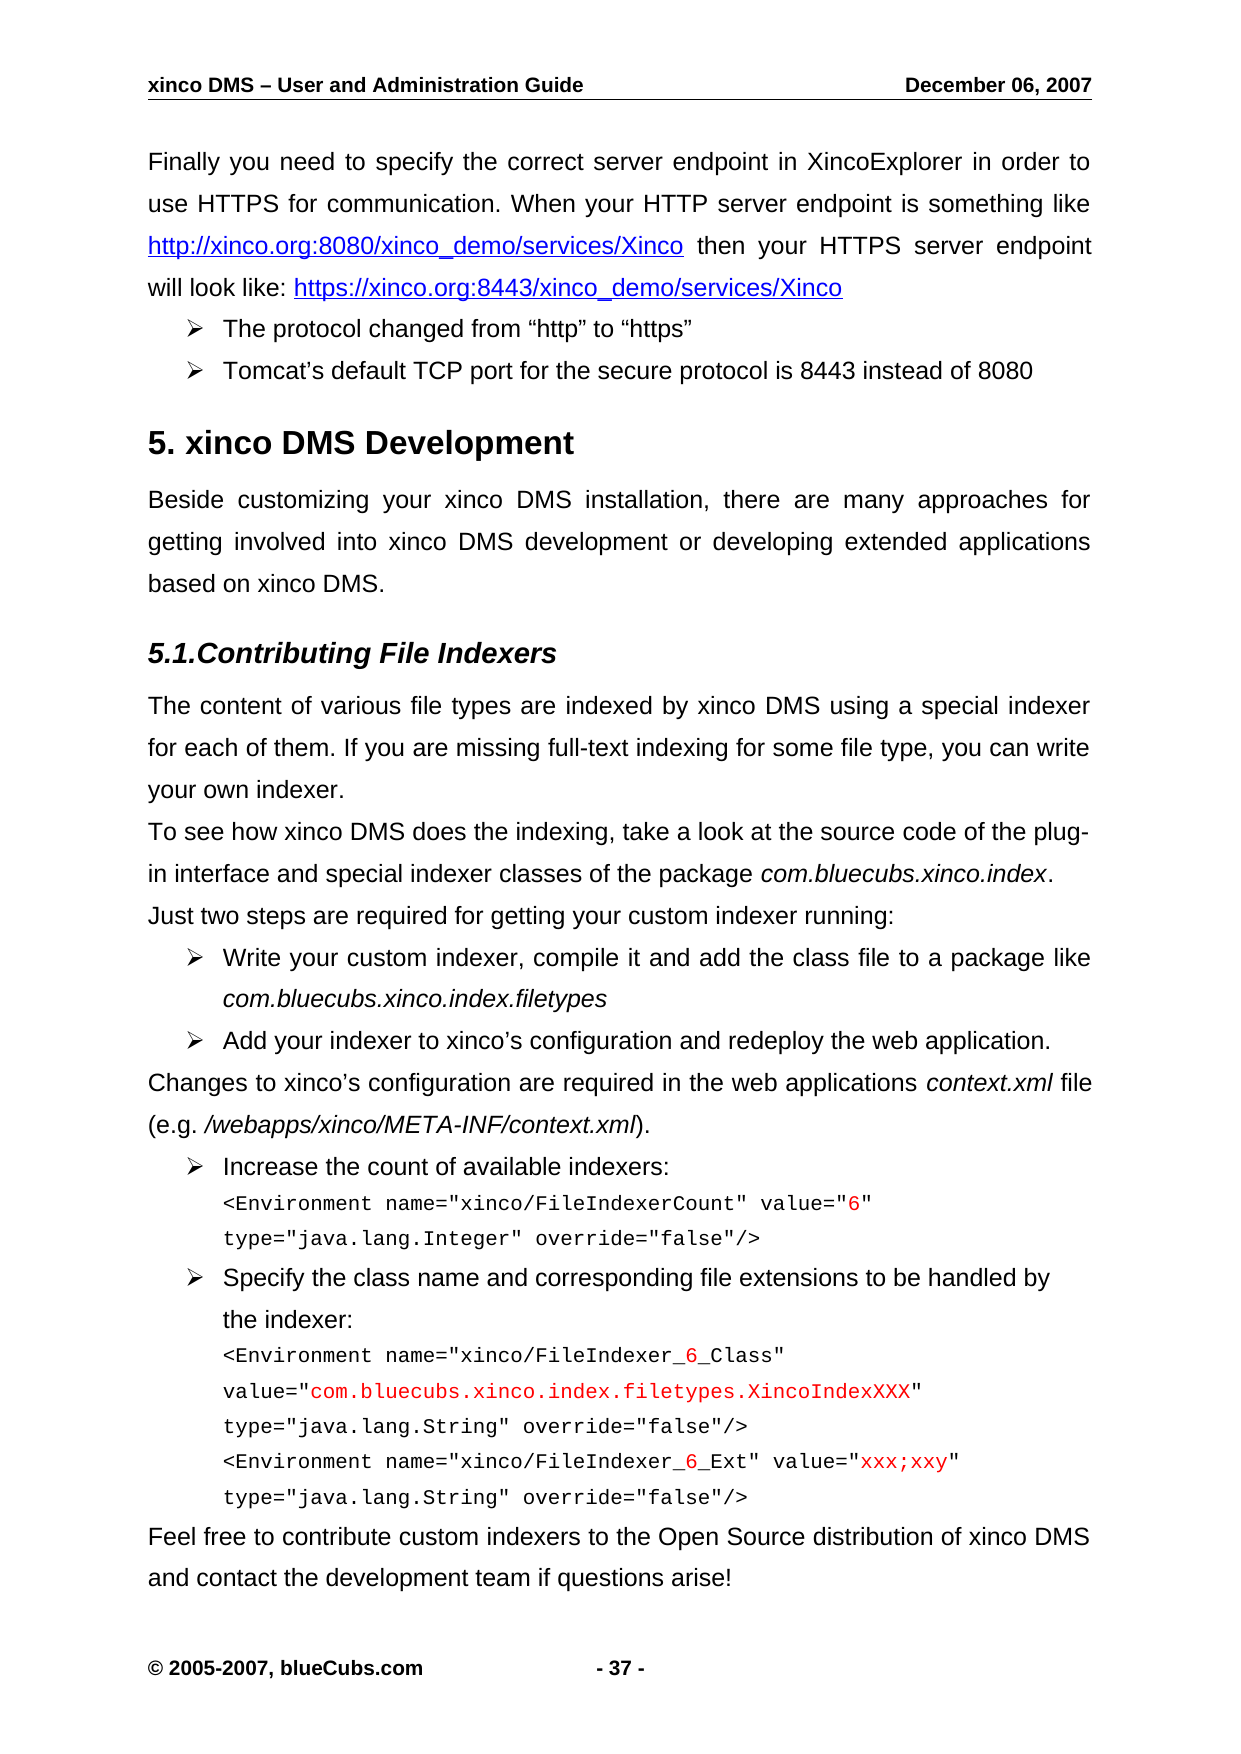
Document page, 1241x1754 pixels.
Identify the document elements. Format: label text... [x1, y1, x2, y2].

text Feel free to contribute custom indexers to the Open Source distribution of xinco DMS and contact the development team if questions arise! [148, 1522, 1092, 1592]
text Finally you need to specify the correct server endpoint in XincoExplorer in order to use HTTPS for communication. When your HTTP server endpoint is something like http://xinco.org:8080/xinco_demo/services/Xinco then your HTTPS server endpoint will look like: https://xinco.org:8443/xinco_demo/services/Xinco [148, 148, 1092, 301]
list The protocol changed from “http” to “https” [185, 315, 1092, 343]
list Add your indexer to xinco’s configuration and redeploy the web application. [185, 1027, 1092, 1055]
text The content of various file types are indexed by xinco DMS using a special indexer for each of them. If you are missing full-text indexing for some file type, you can write your own indexer. [148, 692, 1092, 804]
list Write your custom indexer, compile it and add the class file to a package like com.bluecubs.xinco.index.filetypes [185, 943, 1092, 1013]
list Increase the count of available indexers: <Environment name="xinco/FileIndexerCount" value="6" type="java.lang.Integer" override="false"/> [185, 1153, 1092, 1252]
text Changes to xinco’s configuration are required in the web applications context.xml file (e.g. /webapps/xinco/META-INF/context.xml). [148, 1069, 1092, 1139]
list Tomcat’s default TCP port for the secure protocol is 8443 instead of 8080 [185, 357, 1092, 385]
text Beside customizing your xinco DMS installation, there are many approaches for getting involved into xinco DMS development or developing extended applications based on xinco DMS. [148, 486, 1092, 598]
text Just two steps are required for getting your custom indexer running: [148, 901, 1092, 929]
list Specify the class name and corresponding file extensions to be handled by the indexer: <Environment name="xinco/FileIndexer_6_Class" value="com.bluecubs.xinco.index.filetypes.XincoIndexXXX" type="java.lang.String" override="false"/> <Environment name="xinco/FileIndexer_6_Ext" value="xxx;xxy" type="java.lang.String" override="false"/> [185, 1263, 1092, 1511]
text To see how xinco DMS does the indexing, take a look at the source code of the plug-in interface and special indexer classes of the package com.bluecubs.xinco.index. [148, 818, 1092, 887]
subtitle xinco DMS Development [148, 424, 1092, 461]
subtitle Contributing File Indexers [148, 637, 1092, 669]
